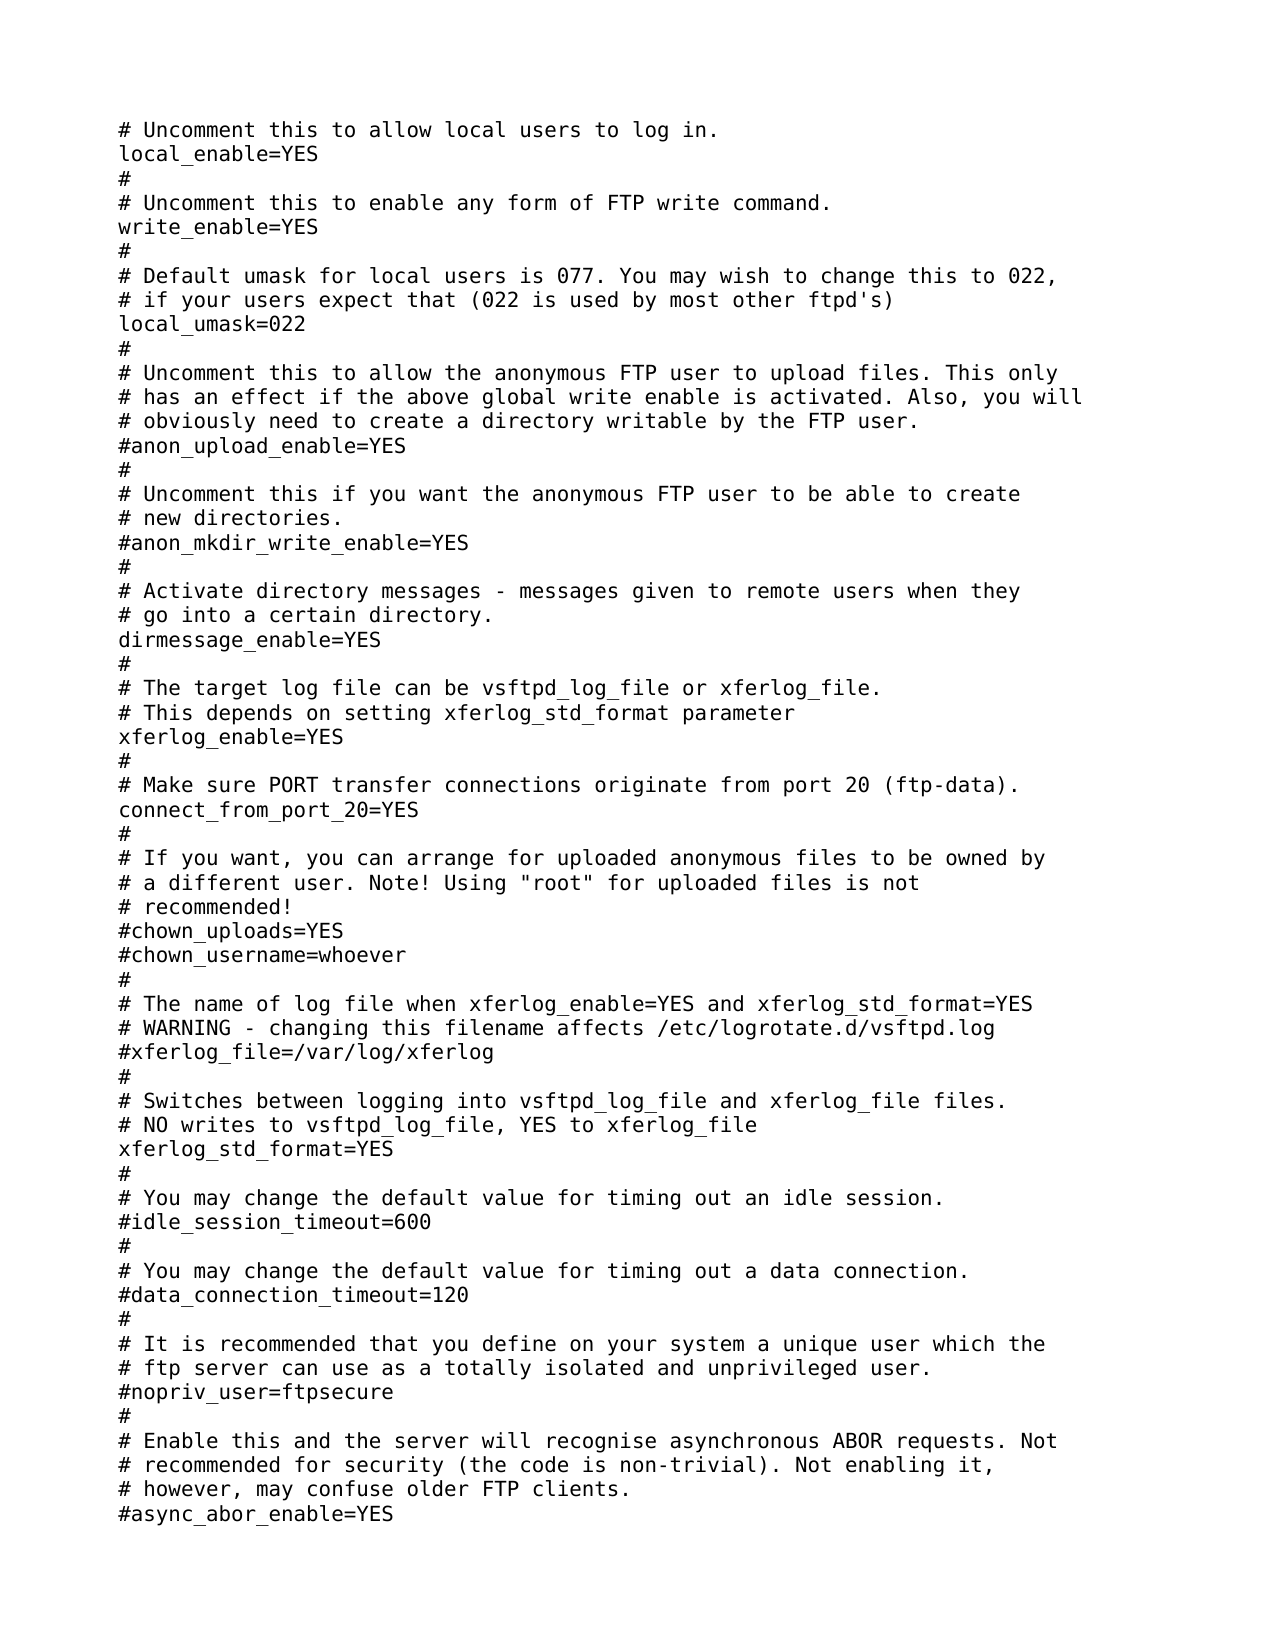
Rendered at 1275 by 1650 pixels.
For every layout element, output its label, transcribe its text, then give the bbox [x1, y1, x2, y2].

text #chown_username=whoever [118, 943, 1157, 968]
text # has an effect if the above global write enable is activated. Also, you will [118, 385, 1157, 409]
text # Activate directory messages - messages given to remote users when they [118, 579, 1157, 603]
text #async_abor_enable=YES [118, 1502, 1157, 1526]
text # obviously need to create a directory writable by the FTP user. [118, 409, 1157, 434]
text # [118, 239, 1157, 264]
text # recommended! [118, 895, 1157, 919]
text # however, may confuse older FTP clients. [118, 1477, 1157, 1502]
text connect_from_port_20=YES [118, 798, 1157, 822]
text local_enable=YES [118, 142, 1157, 167]
text # [118, 652, 1157, 676]
text #nopriv_user=ftpsecure [118, 1380, 1157, 1404]
text # [118, 822, 1157, 846]
text local_umask=022 [118, 312, 1157, 337]
text # [118, 1307, 1157, 1332]
text xferlog_enable=YES [118, 725, 1157, 749]
text # ftp server can use as a totally isolated and unprivileged user. [118, 1356, 1157, 1380]
text # The target log file can be vsftpd_log_file or xferlog_file. [118, 676, 1157, 701]
text # Default umask for local users is 077. You may wish to change this to 022, [118, 264, 1157, 288]
text #anon_mkdir_write_enable=YES [118, 531, 1157, 555]
text # [118, 1065, 1157, 1089]
text # [118, 1234, 1157, 1259]
text # You may change the default value for timing out an idle session. [118, 1186, 1157, 1210]
text # WARNING - changing this filename affects /etc/logrotate.d/vsftpd.log [118, 1016, 1157, 1040]
text #xferlog_file=/var/log/xferlog [118, 1040, 1157, 1065]
text # NO writes to vsftpd_log_file, YES to xferlog_file [118, 1113, 1157, 1137]
text # [118, 458, 1157, 482]
text # recommended for security (the code is non-trivial). Not enabling it, [118, 1453, 1157, 1477]
text #anon_upload_enable=YES [118, 434, 1157, 458]
text # a different user. Note! Using "root" for uploaded files is not [118, 871, 1157, 895]
text # [118, 1404, 1157, 1429]
text #chown_uploads=YES [118, 919, 1157, 943]
text #idle_session_timeout=600 [118, 1210, 1157, 1234]
text # The name of log file when xferlog_enable=YES and xferlog_std_format=YES [118, 992, 1157, 1016]
text # Uncomment this if you want the anonymous FTP user to be able to create [118, 482, 1157, 506]
text # new directories. [118, 506, 1157, 531]
text # You may change the default value for timing out a data connection. [118, 1259, 1157, 1283]
text # [118, 555, 1157, 579]
text # Make sure PORT transfer connections originate from port 20 (ftp-data). [118, 773, 1157, 798]
text # [118, 968, 1157, 992]
text # Uncomment this to allow local users to log in. [118, 118, 1157, 142]
text # This depends on setting xferlog_std_format parameter [118, 701, 1157, 725]
text xferlog_std_format=YES [118, 1137, 1157, 1162]
text #data_connection_timeout=120 [118, 1283, 1157, 1307]
text # [118, 1162, 1157, 1186]
text # If you want, you can arrange for uploaded anonymous files to be owned by [118, 846, 1157, 871]
text # [118, 337, 1157, 361]
text # go into a certain directory. [118, 603, 1157, 628]
text write_enable=YES [118, 215, 1157, 239]
text # Uncomment this to allow the anonymous FTP user to upload files. This only [118, 361, 1157, 385]
text # Switches between logging into vsftpd_log_file and xferlog_file files. [118, 1089, 1157, 1113]
text # Enable this and the server will recognise asynchronous ABOR requests. Not [118, 1429, 1157, 1453]
text # [118, 749, 1157, 773]
text # if your users expect that (022 is used by most other ftpd's) [118, 288, 1157, 312]
text # It is recommended that you define on your system a unique user which the [118, 1332, 1157, 1356]
text # [118, 167, 1157, 191]
text dirmessage_enable=YES [118, 628, 1157, 652]
text # Uncomment this to enable any form of FTP write command. [118, 191, 1157, 215]
